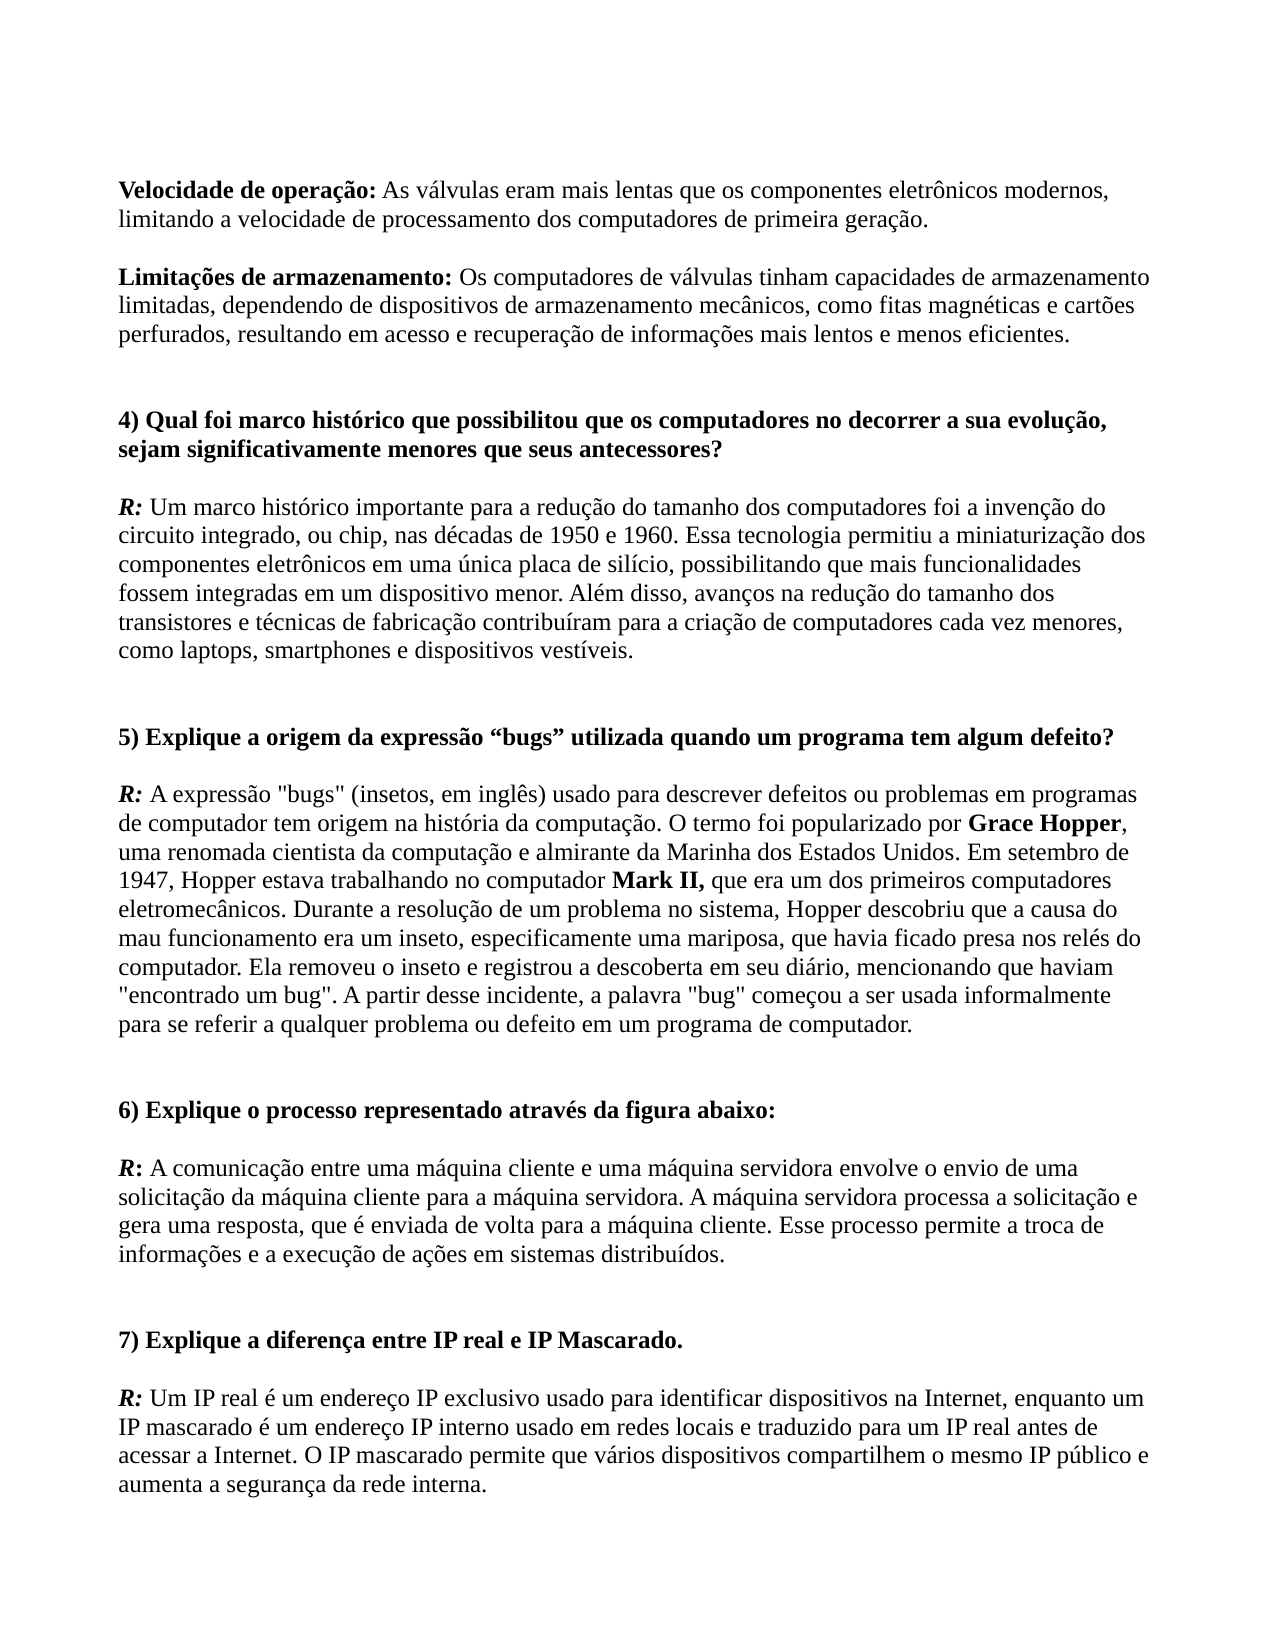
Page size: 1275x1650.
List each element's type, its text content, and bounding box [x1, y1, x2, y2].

text 6) Explique o processo representado através da figura abaixo: [118, 1096, 1157, 1124]
text 4) Qual foi marco histórico que possibilitou que os computadores no decorrer a sua evolução, [118, 406, 1157, 434]
text R: Um IP real é um endereço IP exclusivo usado para identificar dispositivos na Internet, enquanto um IP mascarado é um endereço IP interno usado em redes locais e traduzido para um IP real antes de acessar a Internet. O IP mascarado permite que vários dispositivos compartilhem o mesmo IP público e aumenta a segurança da rede interna. [118, 1383, 1157, 1498]
text Velocidade de operação: As válvulas eram mais lentas que os componentes eletrônicos modernos, limitando a velocidade de processamento dos computadores de primeira geração. [118, 176, 1157, 233]
text 5) Explique a origem da expressão “bugs” utilizada quando um programa tem algum defeito? [118, 722, 1157, 751]
text R: A comunicação entre uma máquina cliente e uma máquina servidora envolve o envio de uma solicitação da máquina cliente para a máquina servidora. A máquina servidora processa a solicitação e gera uma resposta, que é enviada de volta para a máquina cliente. Esse processo permite a troca de informações e a execução de ações em sistemas distribuídos. [118, 1153, 1157, 1268]
text Limitações de armazenamento: Os computadores de válvulas tinham capacidades de armazenamento limitadas, dependendo de dispositivos de armazenamento mecânicos, como fitas magnéticas e cartões perfurados, resultando em acesso e recuperação de informações mais lentos e menos eficientes. [118, 262, 1157, 348]
text sejam significativamente menores que seus antecessores? [118, 434, 1157, 463]
text R: A expressão "bugs" (insetos, em inglês) usado para descrever defeitos ou problemas em programas de computador tem origem na história da computação. O termo foi popularizado por Grace Hopper, uma renomada cientista da computação e almirante da Marinha dos Estados Unidos. Em setembro de 1947, Hopper estava trabalhando no computador Mark II, que era um dos primeiros computadores eletromecânicos. Durante a resolução de um problema no sistema, Hopper descobriu que a causa do mau funcionamento era um inseto, especificamente uma mariposa, que havia ficado presa nos relés do computador. Ela removeu o inseto e registrou a descoberta em seu diário, mencionando que haviam "encontrado um bug". A partir desse incidente, a palavra "bug" começou a ser usada informalmente para se referir a qualquer problema ou defeito em um programa de computador. [118, 779, 1157, 1038]
text R: Um marco histórico importante para a redução do tamanho dos computadores foi a invenção do circuito integrado, ou chip, nas décadas de 1950 e 1960. Essa tecnologia permitiu a miniaturização dos componentes eletrônicos em uma única placa de silício, possibilitando que mais funcionalidades fossem integradas em um dispositivo menor. Além disso, avanços na redução do tamanho dos transistores e técnicas de fabricação contribuíram para a criação de computadores cada vez menores, como laptops, smartphones e dispositivos vestíveis. [118, 492, 1157, 664]
text 7) Explique a diferença entre IP real e IP Mascarado. [118, 1326, 1157, 1354]
